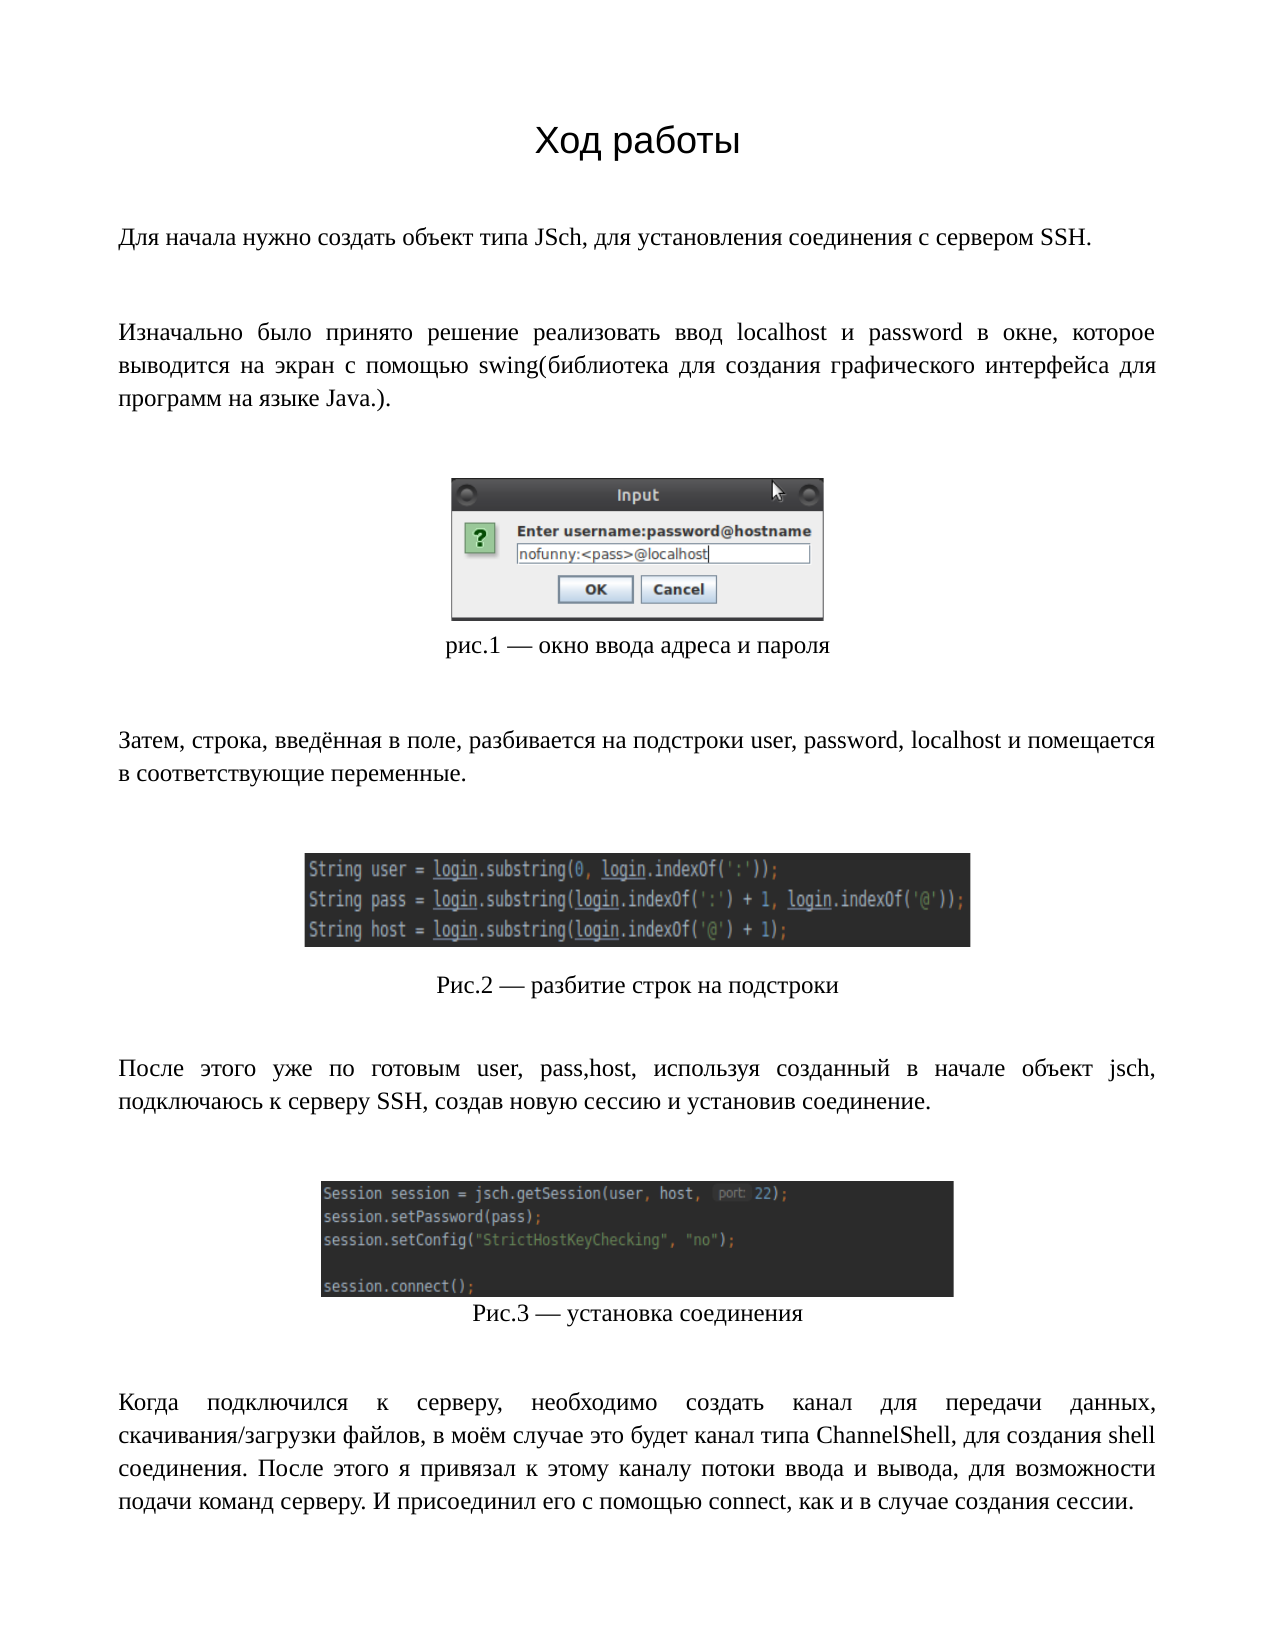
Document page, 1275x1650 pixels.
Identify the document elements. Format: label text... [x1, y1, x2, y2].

text Для начала нужно создать объект типа JSch, для установления соединения с сервером SSH. [118, 222, 1157, 251]
picture [321, 1181, 954, 1297]
picture [451, 478, 824, 621]
text Затем, строка, введённая в поле, разбивается на подстроки user, password, localhost и помещается в соответствующие переменные. [118, 726, 1157, 787]
text После этого уже по готовым user, pass,host, используя созданный в начале объект jsch, подключаюсь к серверу SSH, создав новую сессию и установив соединение. [118, 1053, 1157, 1115]
text Изначально было принято решение реализовать ввод localhost и password в окне, которое выводится на экран с помощью swing(библиотека для создания графического интерфейса для программ на языке Java.). [118, 317, 1157, 412]
picture [304, 853, 971, 947]
text рис.1 — окно ввода адреса и пароля [118, 630, 1157, 659]
text Рис.2 — разбитие строк на подстроки [118, 970, 1157, 999]
subtitle Ход работы [118, 118, 1157, 162]
text Рис.3 — установка соединения [118, 1298, 1157, 1327]
text Когда подключился к серверу, необходимо создать канал для передачи данных, скачивания/загрузки файлов, в моём случае это будет канал типа ChannelShell, для создания shell соединения. После этого я привязал к этому каналу потоки ввода и вывода, для возможности подачи команд серверу. И присоединил его с помощью connect, как и в случае создания сессии. [118, 1387, 1157, 1515]
